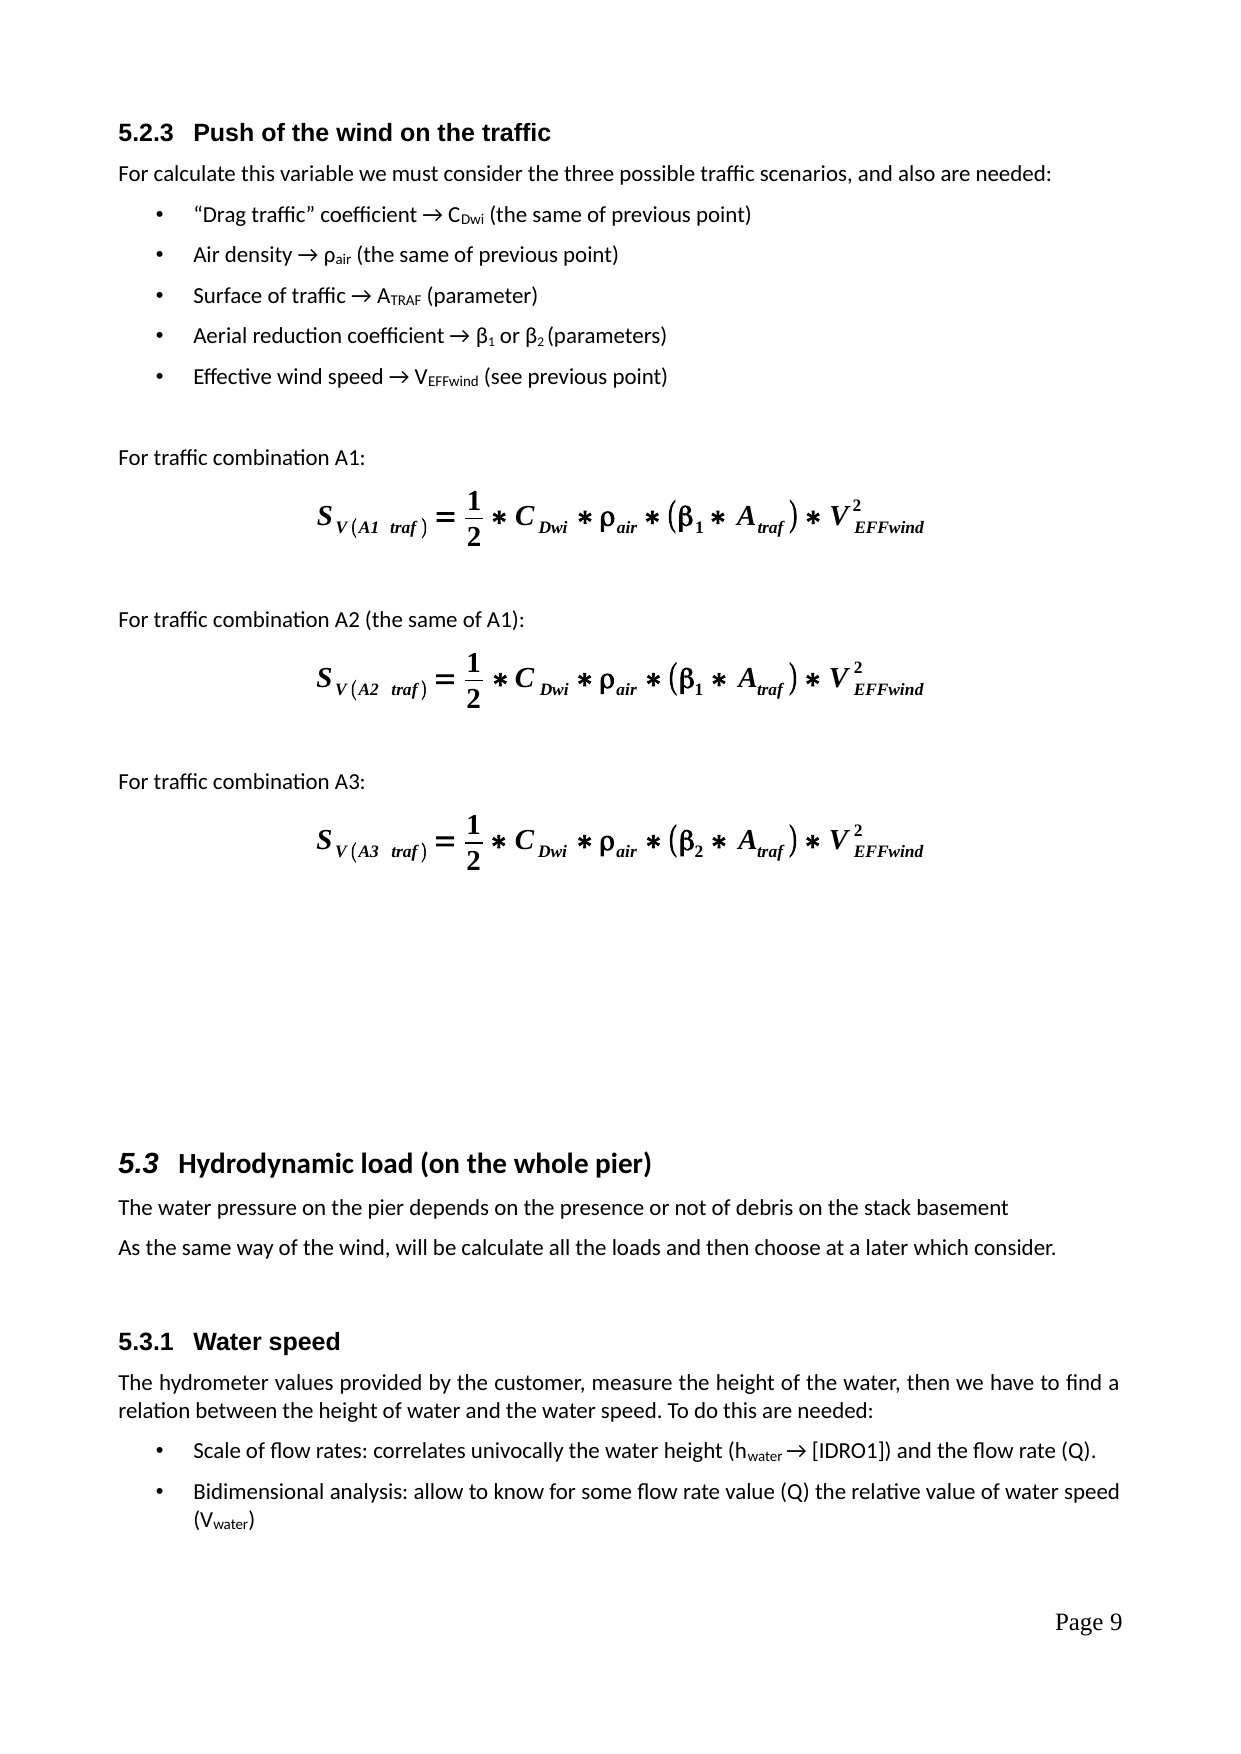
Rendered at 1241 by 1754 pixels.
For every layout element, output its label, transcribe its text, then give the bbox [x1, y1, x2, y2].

list “Drag traffic” coefficient → CDwi (the same of previous point) [156, 200, 1122, 228]
list Effective wind speed → VEFFwind (see previous point) [156, 362, 1122, 390]
list Air density → ρair (the same of previous point) [156, 240, 1122, 268]
text The water pressure on the pier depends on the presence or not of debris on the stack basement [118, 1193, 1122, 1221]
subtitle Water speed [118, 1327, 1122, 1356]
text For calculate this variable we must consider the three possible traffic scenarios, and also are needed: [118, 159, 1122, 187]
subtitle Hydrodynamic load (on the whole pier) [118, 1145, 1122, 1180]
text The hydrometer values provided by the customer, measure the height of the water, then we have to find a relation between the height of water and the water speed. To do this are needed: [118, 1368, 1122, 1424]
text For traffic combination A2 (the same of A1): [118, 605, 1122, 633]
text For traffic combination A1: [118, 443, 1122, 471]
list Surface of traffic → ATRAF (parameter) [156, 281, 1122, 309]
list Scale of flow rates: correlates univocally the water height (hwater → [IDRO1]) and the flow rate (Q). [156, 1437, 1122, 1465]
list Aerial reduction coefficient → β1 or β2 (parameters) [156, 321, 1122, 349]
text For traffic combination A3: [118, 767, 1122, 795]
list Bidimensional analysis: allow to know for some flow rate value (Q) the relative value of water speed (Vwater) [156, 1477, 1122, 1533]
text As the same way of the wind, will be calculate all the loads and then choose at a later which consider. [118, 1233, 1122, 1261]
subtitle Push of the wind on the traffic [118, 118, 1122, 147]
